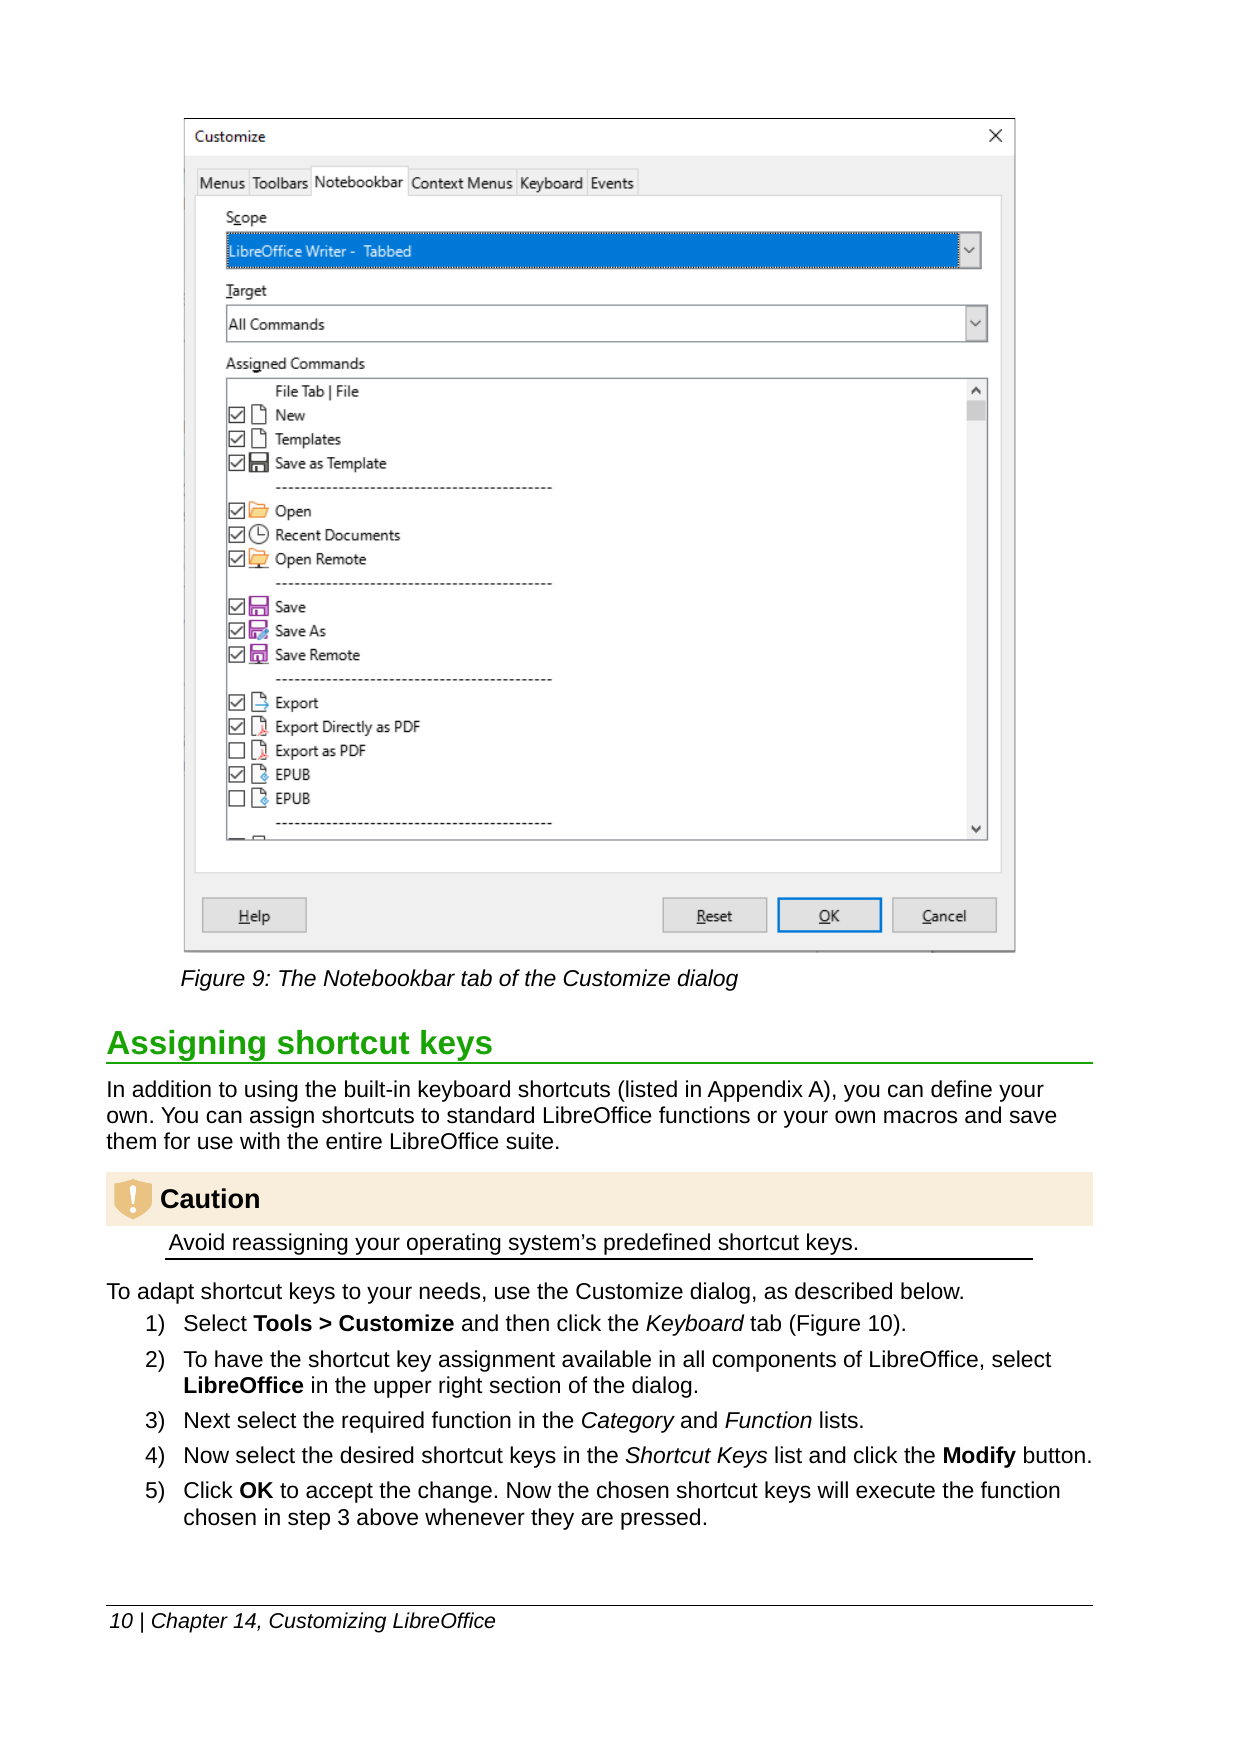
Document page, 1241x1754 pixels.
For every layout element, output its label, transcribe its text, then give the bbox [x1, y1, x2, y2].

text Figure 9: The Notebookbar tab of the Customize dialog [180, 965, 1019, 991]
list Now select the desired shortcut keys in the Shortcut Keys list and click the Modify button. [165, 1442, 1093, 1469]
text Avoid reassigning your operating system’s predefined shortcut keys. [165, 1226, 1033, 1258]
list Select Tools > Customize and then click the Keyboard tab (Figure 10). [165, 1310, 1093, 1337]
list To have the shortcut key assignment available in all components of LibreOffice, select LibreOffice in the upper right section of the dialog. [165, 1346, 1093, 1398]
subtitle Caution [106, 1172, 1093, 1226]
list Click OK to accept the change. Now the chosen shortcut keys will execute the function chosen in step 3 above whenever they are pressed. [165, 1477, 1093, 1530]
text In addition to using the built-in keyboard shortcuts (listed in Appendix A), you can define your own. You can assign shortcuts to standard LibreOffice functions or your own macros and save them for use with the entire LibreOffice suite. [106, 1076, 1093, 1155]
list To adapt shortcut keys to your needs, use the Customize dialog, as described below. [106, 1278, 1093, 1304]
subtitle Assigning shortcut keys [106, 1023, 1093, 1062]
picture [183, 118, 1016, 953]
list Next select the required function in the Category and Function lists. [165, 1407, 1093, 1433]
